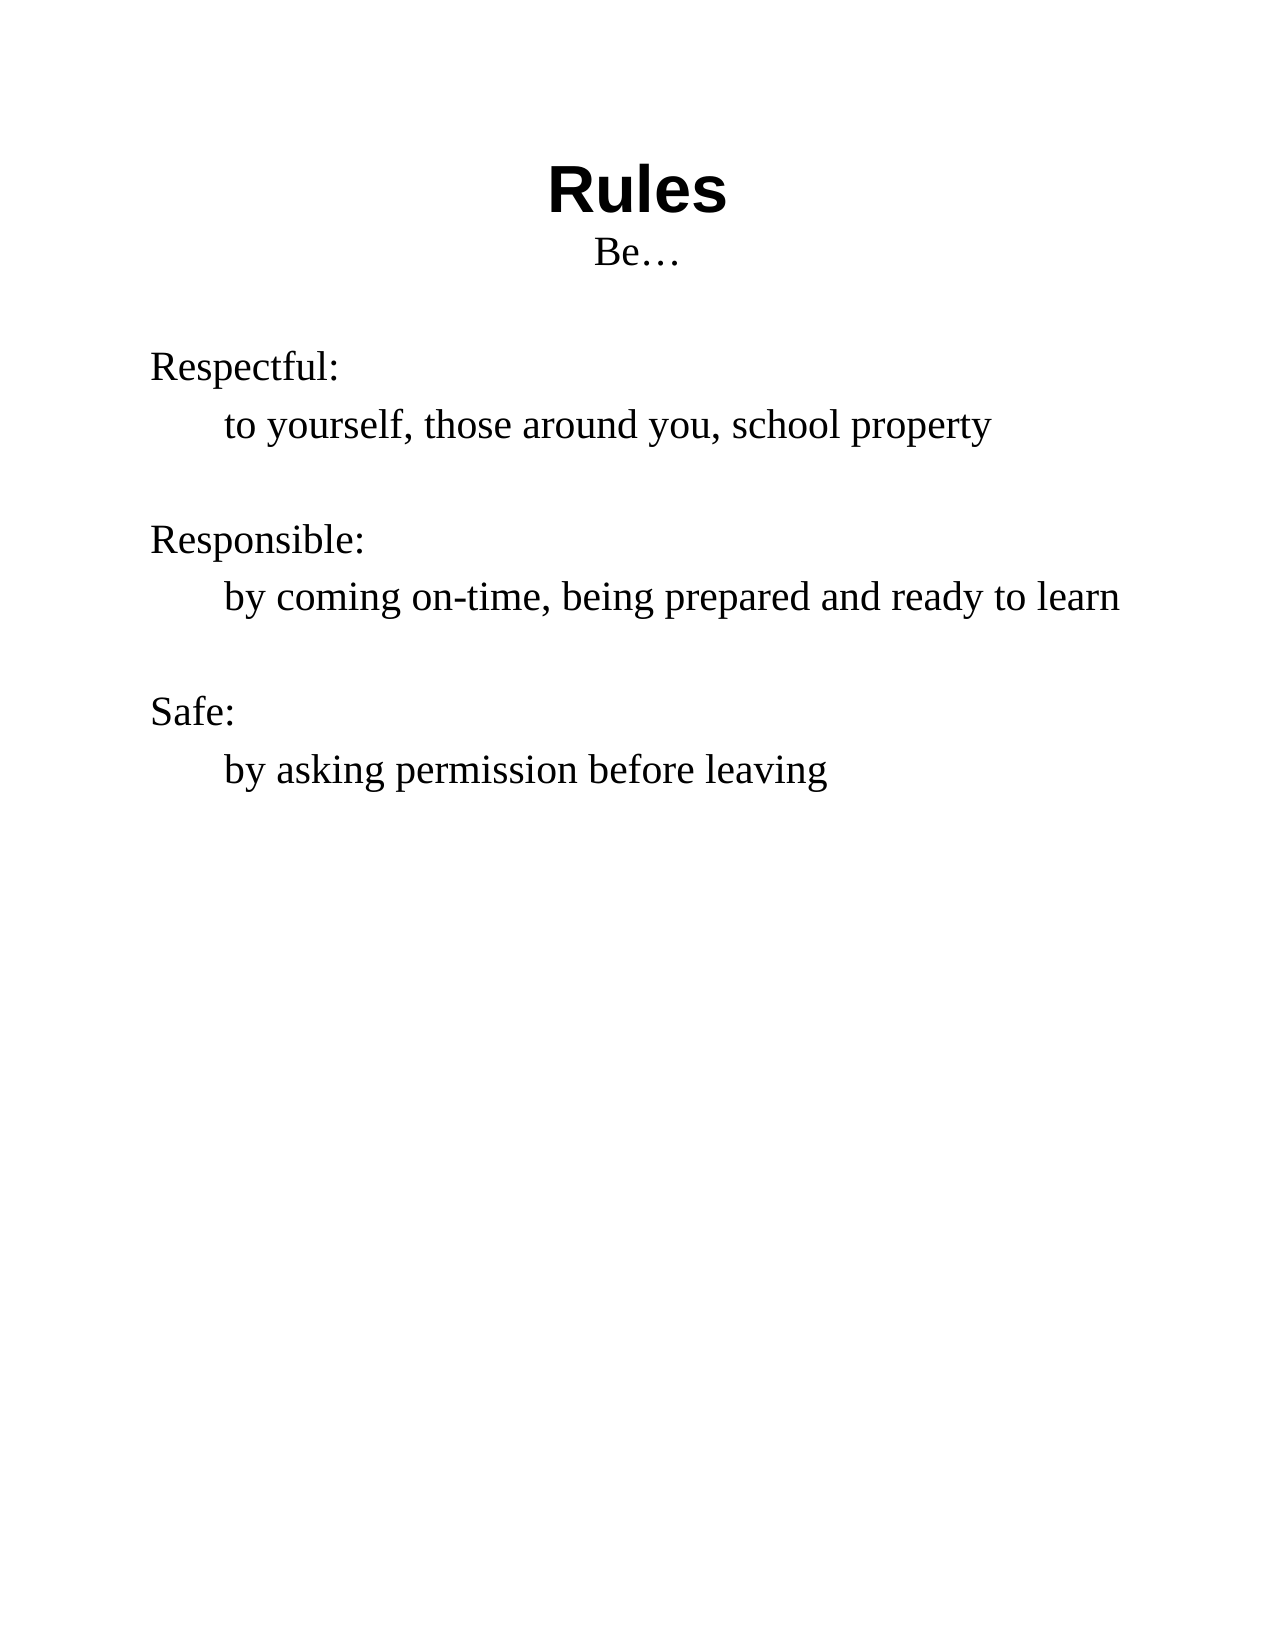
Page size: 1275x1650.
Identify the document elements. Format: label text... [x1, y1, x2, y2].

text to yourself, those around you, school property [150, 399, 1125, 447]
text Be… [150, 227, 1125, 274]
text Respectful: [150, 342, 1125, 389]
text by asking permission before leaving [150, 744, 1125, 792]
text by coming on-time, being prepared and ready to learn [150, 572, 1125, 619]
text Responsible: [150, 514, 1125, 562]
subtitle Rules [150, 150, 1125, 227]
text Safe: [150, 687, 1125, 734]
